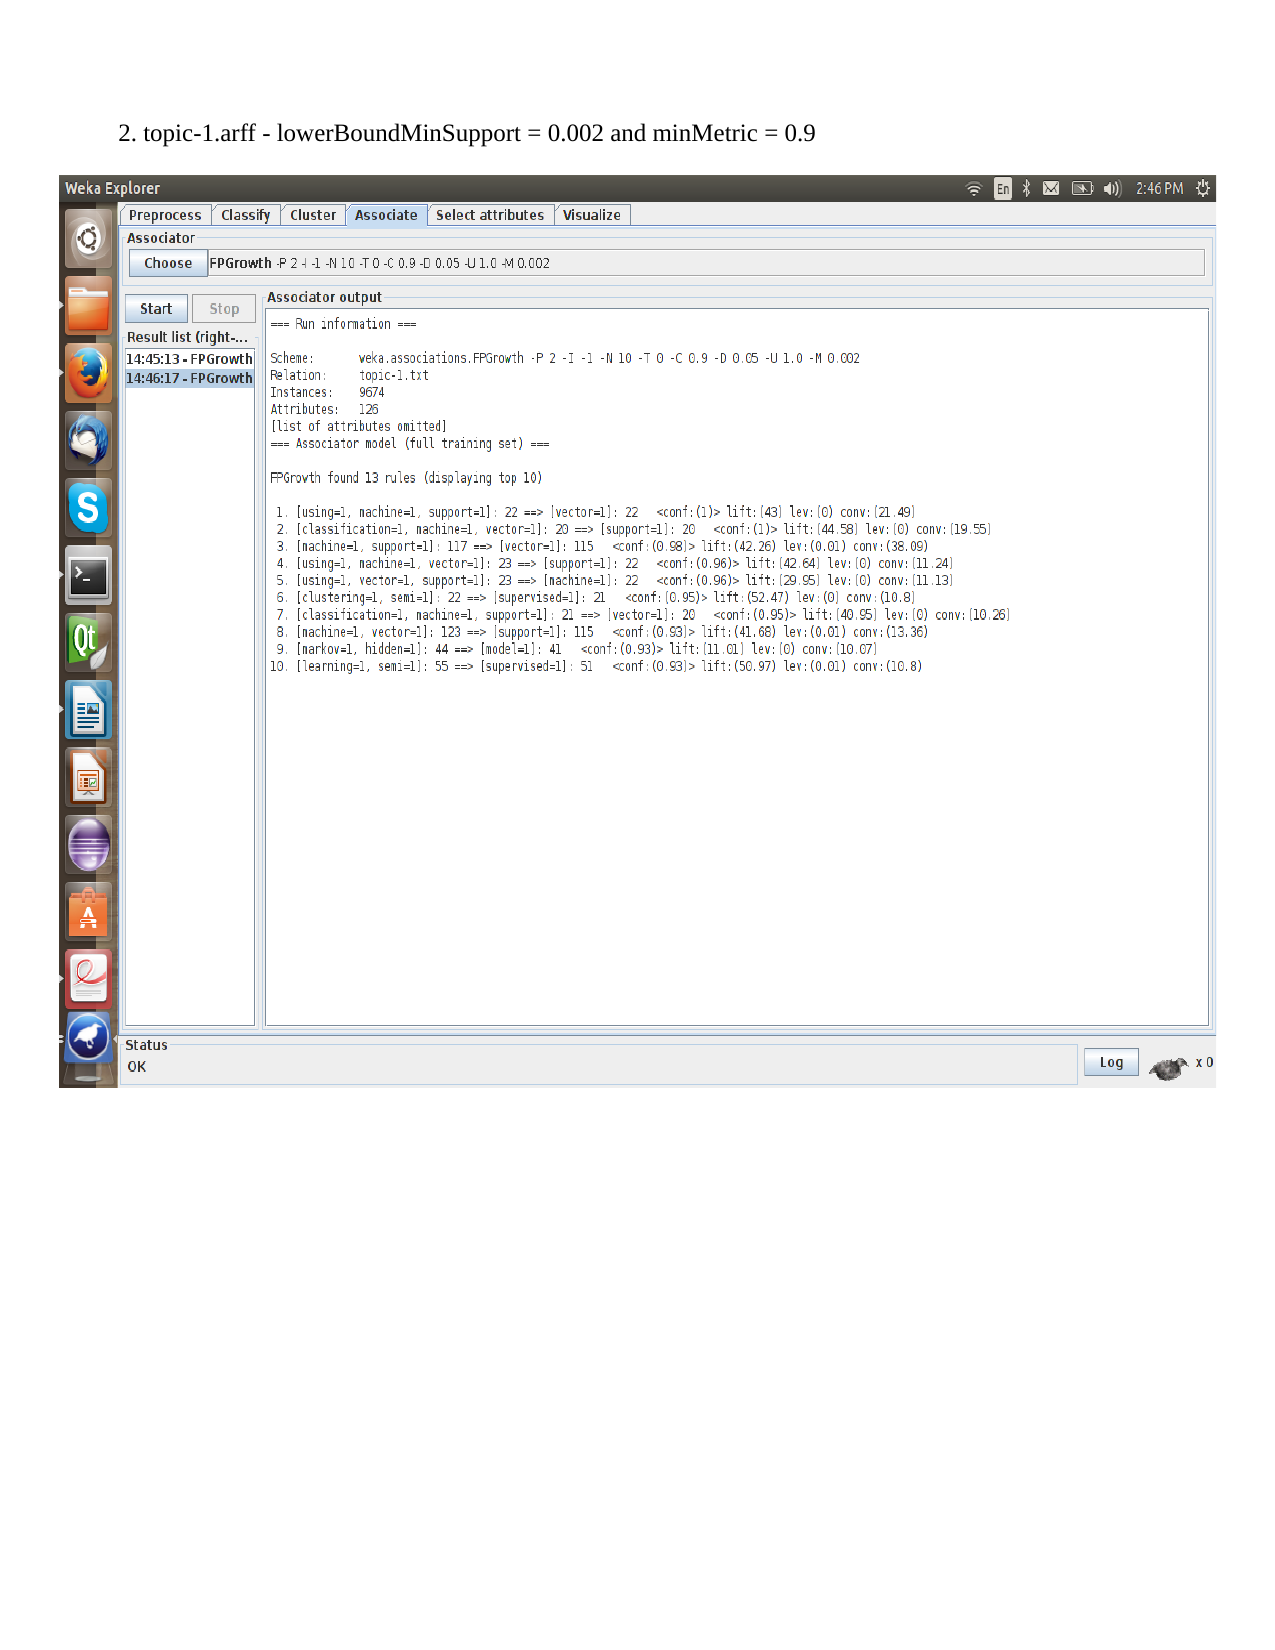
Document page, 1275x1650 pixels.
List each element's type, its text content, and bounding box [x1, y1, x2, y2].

picture [59, 175, 1217, 1088]
text 2. topic-1.arff - lowerBoundMinSupport = 0.002 and minMetric = 0.9 [118, 118, 1157, 147]
